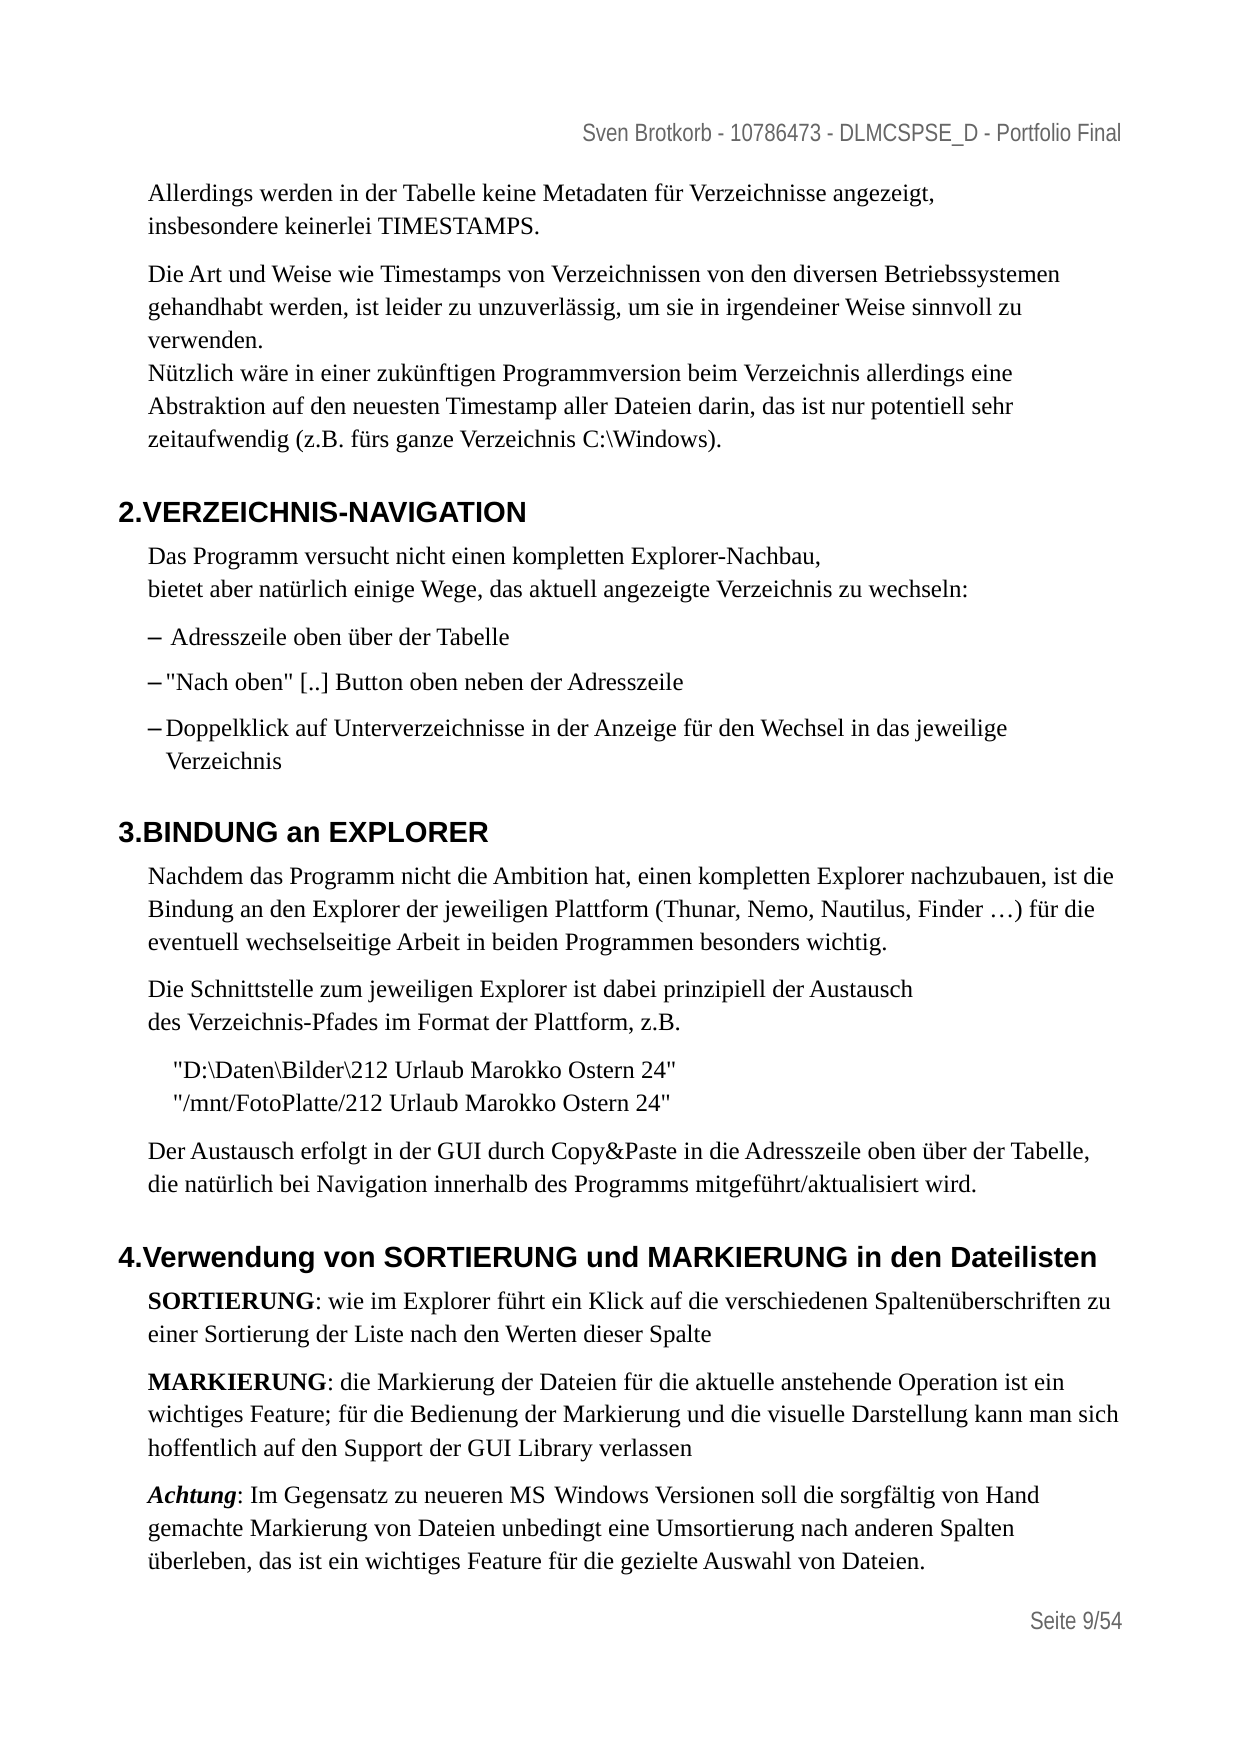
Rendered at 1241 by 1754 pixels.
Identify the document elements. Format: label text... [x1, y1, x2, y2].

text Die Schnittstelle zum jeweiligen Explorer ist dabei prinzipiell der Austausch des Verzeichnis-Pfades im Format der Plattform, z.B. [148, 974, 1122, 1036]
text Die Art und Weise wie Timestamps von Verzeichnissen von den diversen Betriebssystemen gehandhabt werden, ist leider zu unzuverlässig, um sie in irgendeiner Weise sinnvoll zu verwenden. Nützlich wäre in einer zukünftigen Programmversion beim Verzeichnis allerdings eine Abstraktion auf den neuesten Timestamp aller Dateien darin, das ist nur potentiell sehr zeitaufwendig (z.B. fürs ganze Verzeichnis C:\Windows). [148, 259, 1122, 453]
text Allerdings werden in der Tabelle keine Metadaten für Verzeichnisse angezeigt, insbesondere keinerlei TIMESTAMPS. [148, 178, 1122, 240]
list Adresszeile oben über der Tabelle [148, 622, 1122, 650]
subtitle 4.Verwendung von SORTIERUNG und MARKIERUNG in den Dateilisten [118, 1240, 1122, 1273]
subtitle 3.BINDUNG an EXPLORER [118, 815, 1122, 848]
text MARKIERUNG: die Markierung der Dateien für die aktuelle anstehende Operation ist ein wichtiges Feature; für die Bedienung der Markierung und die visuelle Darstellung kann man sich hoffentlich auf den Support der GUI Library verlassen [148, 1367, 1122, 1461]
subtitle 2.VERZEICHNIS-NAVIGATION [118, 495, 1122, 529]
list Doppelklick auf Unterverzeichnisse in der Anzeige für den Wechsel in das jeweilige Verzeichnis [148, 713, 1122, 774]
text Das Programm versucht nicht einen kompletten Explorer-Nachbau, bietet aber natürlich einige Wege, das aktuell angezeigte Verzeichnis zu wechseln: [148, 541, 1122, 603]
text SORTIERUNG: wie im Explorer führt ein Klick auf die verschiedenen Spaltenüberschriften zu einer Sortierung der Liste nach den Werten dieser Spalte [148, 1286, 1122, 1348]
text Nachdem das Programm nicht die Ambition hat, einen kompletten Explorer nachzubauen, ist die Bindung an den Explorer der jeweiligen Plattform (Thunar, Nemo, Nautilus, Finder …) für die eventuell wechselseitige Arbeit in beiden Programmen besonders wichtig. [148, 861, 1122, 956]
text Der Austausch erfolgt in der GUI durch Copy&Paste in die Adresszeile oben über der Tabelle, die natürlich bei Navigation innerhalb des Programms mitgeführt/aktualisiert wird. [148, 1136, 1122, 1197]
text Achtung: Im Gegensatz zu neueren MS Windows Versionen soll die sorgfältig von Hand gemachte Markierung von Dateien unbedingt eine Umsortierung nach anderen Spalten überleben, das ist ein wichtiges Feature für die gezielte Auswahl von Dateien. [148, 1480, 1122, 1575]
text "D:\Daten\Bilder\212 Urlaub Marokko Ostern 24" "/mnt/FotoPlatte/212 Urlaub Marokko Ostern 24" [148, 1055, 1122, 1117]
list "Nach oben" [..] Button oben neben der Adresszeile [148, 667, 1122, 696]
